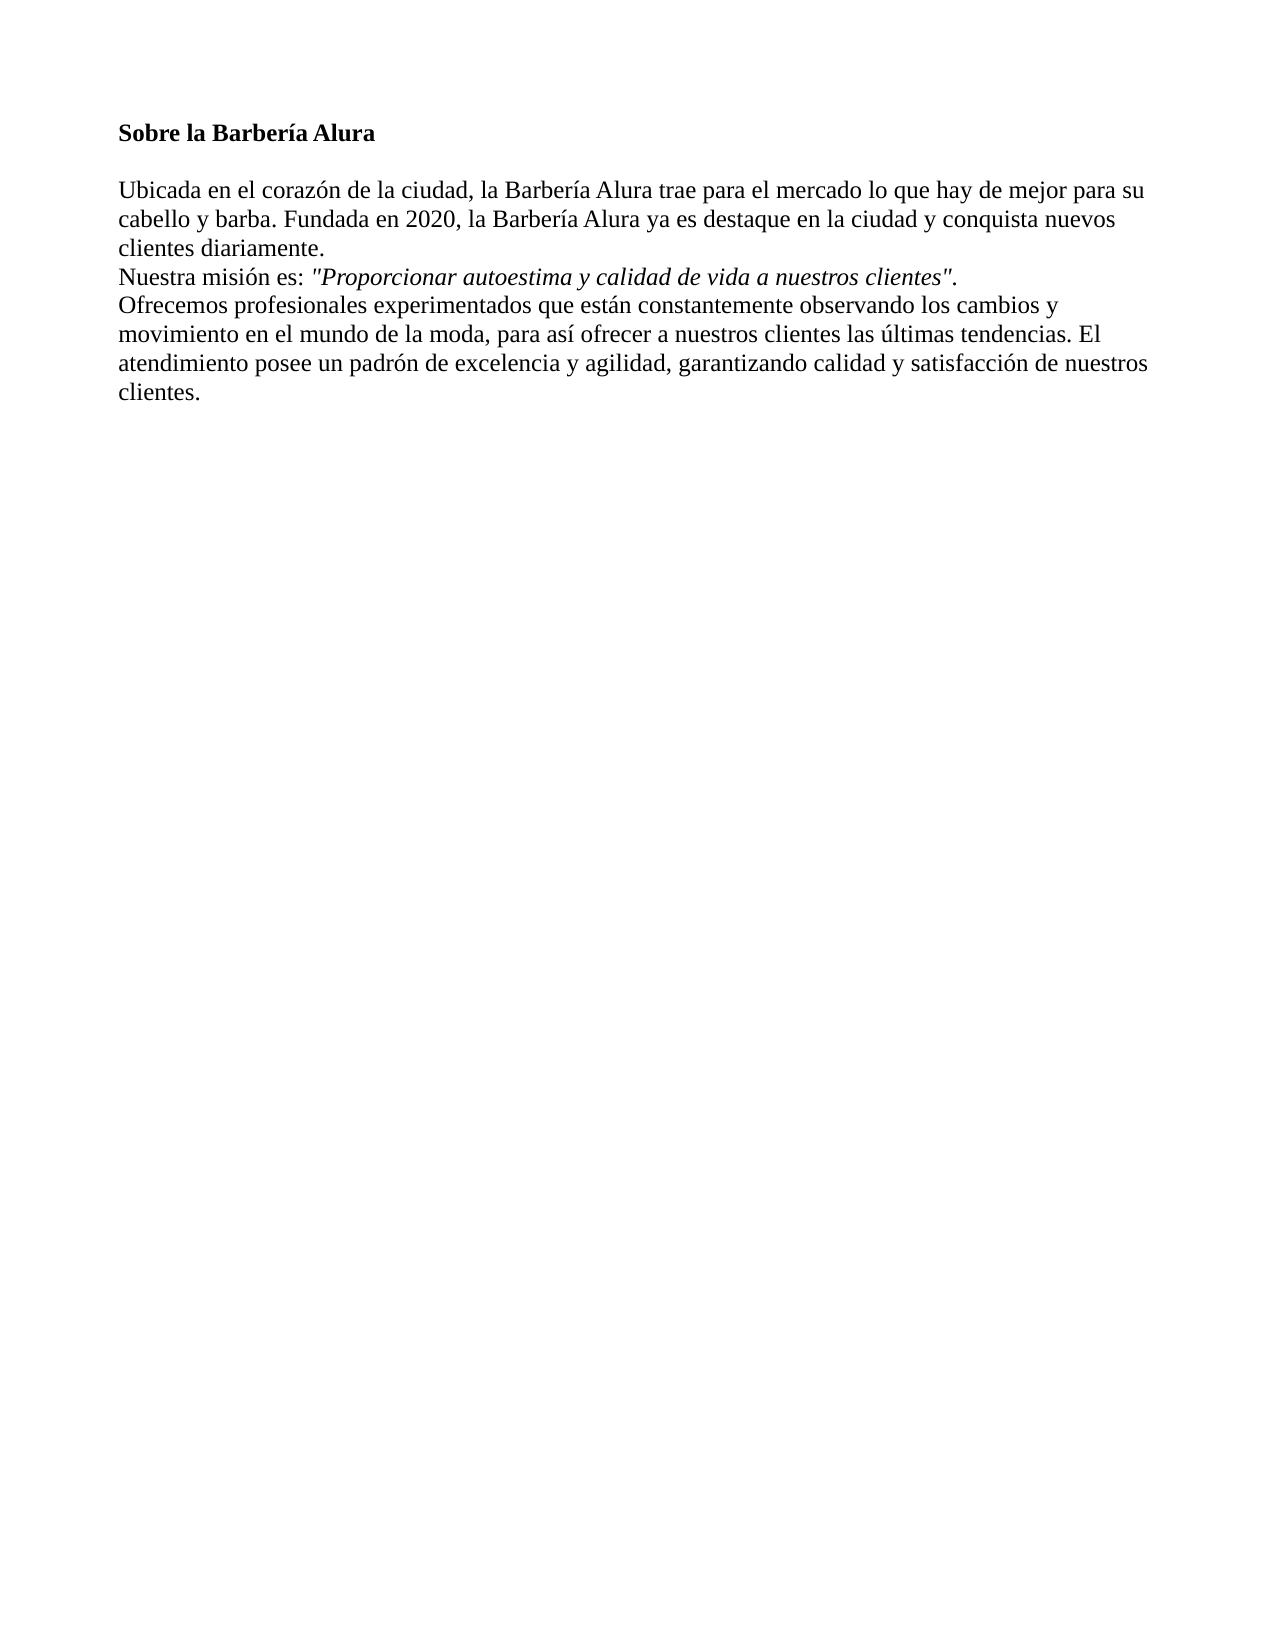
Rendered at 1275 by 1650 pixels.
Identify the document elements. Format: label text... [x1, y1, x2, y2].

text Ofrecemos profesionales experimentados que están constantemente observando los cambios y movimiento en el mundo de la moda, para así ofrecer a nuestros clientes las últimas tendencias. El atendimiento posee un padrón de excelencia y agilidad, garantizando calidad y satisfacción de nuestros clientes. [118, 291, 1157, 406]
text Ubicada en el corazón de la ciudad, la Barbería Alura trae para el mercado lo que hay de mejor para su cabello y barba. Fundada en 2020, la Barbería Alura ya es destaque en la ciudad y conquista nuevos clientes diariamente. [118, 176, 1157, 262]
text Sobre la Barbería Alura [118, 118, 1157, 147]
text Nuestra misión es: "Proporcionar autoestima y calidad de vida a nuestros clientes". [118, 262, 1157, 291]
